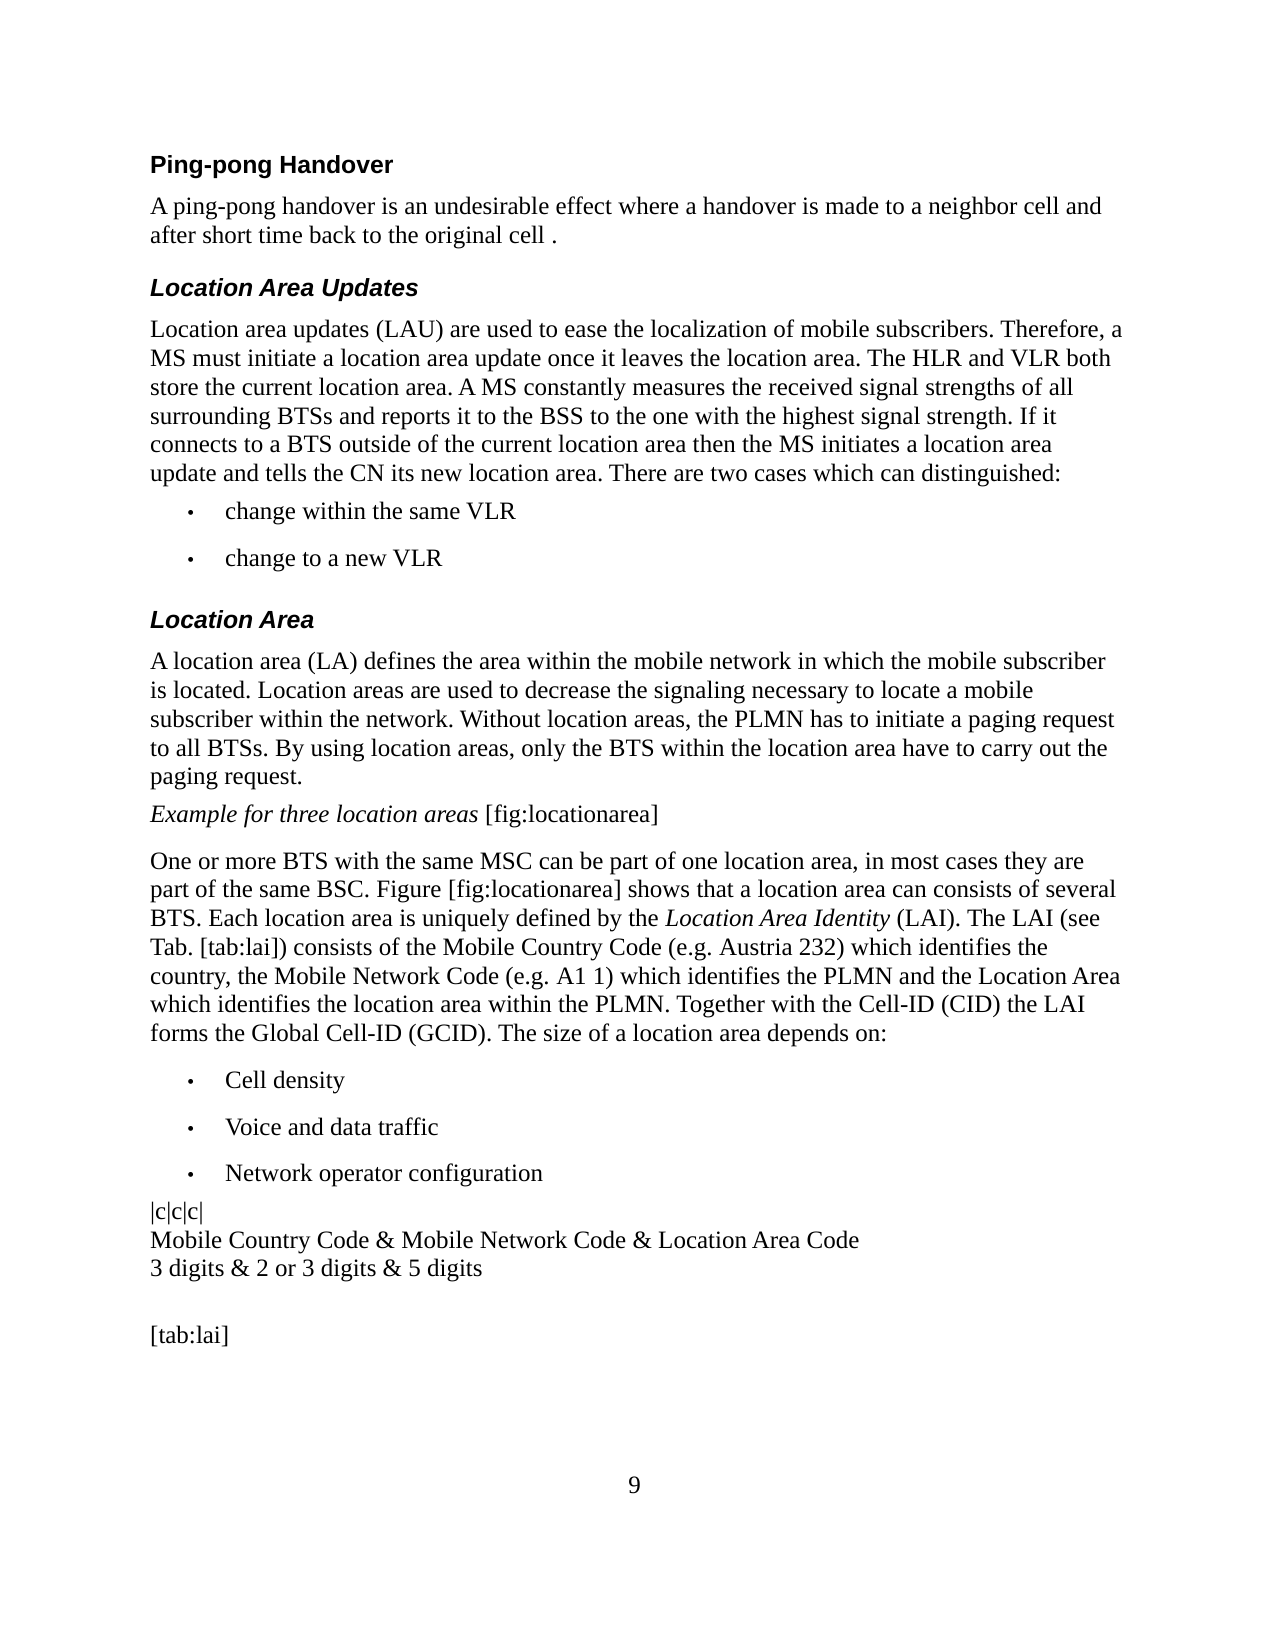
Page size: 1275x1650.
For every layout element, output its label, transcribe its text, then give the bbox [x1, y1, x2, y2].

text [tab:lai] [150, 1320, 1125, 1349]
list Network operator configuration [187, 1158, 1125, 1187]
text |c|c|c| Mobile Country Code & Mobile Network Code & Location Area Code 3 digits & 2 or 3 digits & 5 digits [150, 1196, 1125, 1311]
text One or more BTS with the same MSC can be part of one location area, in most cases they are part of the same BSC. Figure [fig:locationarea] shows that a location area can consists of several BTS. Each location area is uniquely defined by the Location Area Identity (LAI). The LAI (see Tab. [tab:lai]) consists of the Mobile Country Code (e.g. Austria 232) which identifies the country, the Mobile Network Code (e.g. A1 1) which identifies the PLMN and the Location Area which identifies the location area within the PLMN. Together with the Cell-ID (CID) the LAI forms the Global Cell-ID (GCID). The size of a location area depends on: [150, 846, 1125, 1047]
subtitle Location Area [150, 605, 1125, 634]
text Location area updates (LAU) are used to ease the localization of mobile subscribers. Therefore, a MS must initiate a location area update once it leaves the location area. The HLR and VLR both store the current location area. A MS constantly measures the received signal strengths of all surrounding BTSs and reports it to the BSS to the one with the highest signal strength. If it connects to a BTS outside of the current location area then the MS initiates a location area update and tells the CN its new location area. There are two cases which can distinguished: [150, 314, 1125, 487]
text A ping-pong handover is an undesirable effect where a handover is made to a neighbor cell and after short time back to the original cell . [150, 191, 1125, 248]
list Voice and data traffic [187, 1112, 1125, 1140]
text A location area (LA) defines the area within the mobile network in which the mobile subscriber is located. Location areas are used to decrease the signaling necessary to locate a mobile subscriber within the network. Without location areas, the PLMN has to initiate a paging request to all BTSs. By using location areas, only the BTS within the location area have to carry out the paging request. [150, 646, 1125, 790]
list change within the same VLR [187, 496, 1125, 525]
list change to a new VLR [187, 543, 1125, 571]
text Example for three location areas [fig:locationarea] [150, 799, 1125, 828]
list Cell density [187, 1065, 1125, 1094]
subtitle Location Area Updates [150, 273, 1125, 302]
subtitle Ping-pong Handover [150, 150, 1125, 178]
